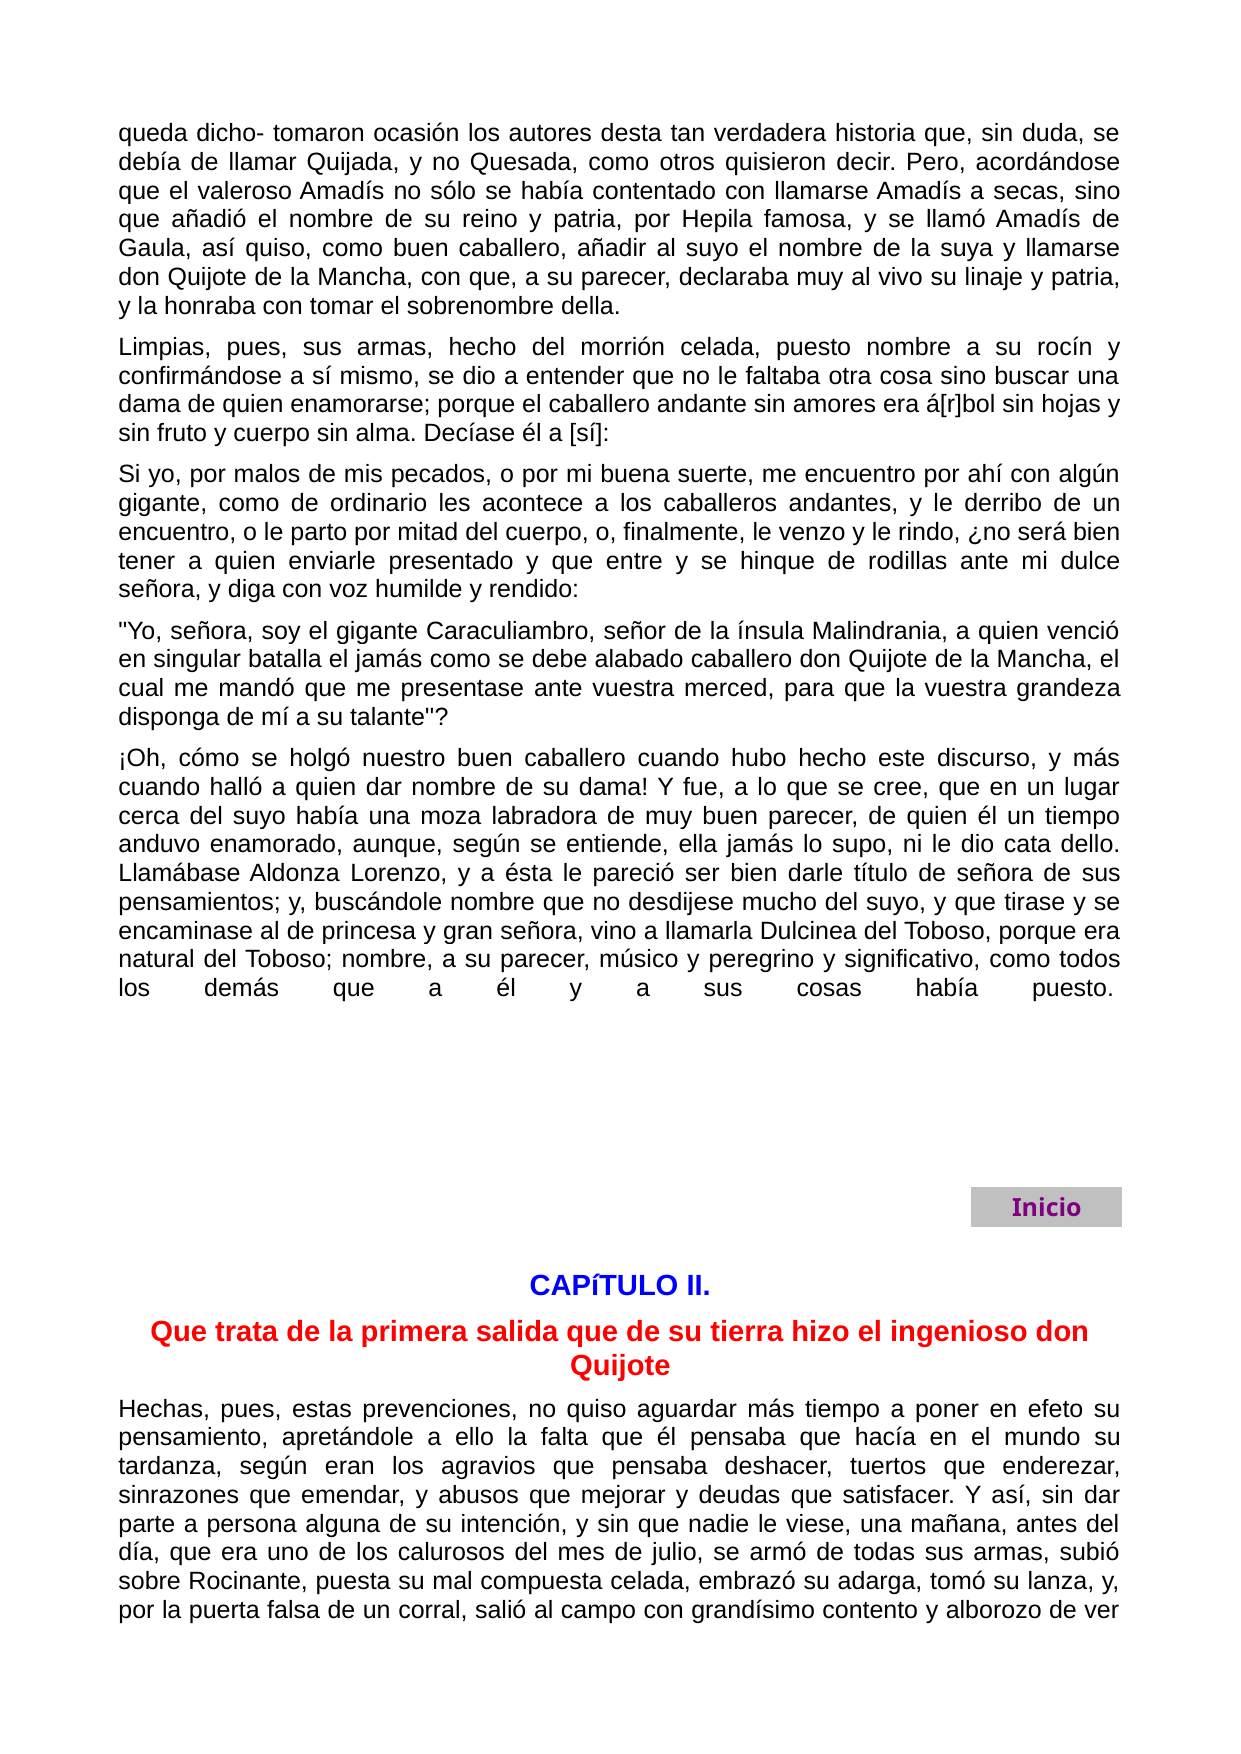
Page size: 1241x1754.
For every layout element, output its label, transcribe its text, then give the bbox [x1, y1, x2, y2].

table_header [118, 1187, 971, 1227]
text queda dicho- tomaron ocasión los autores desta tan verdadera historia que, sin duda, se debía de llamar Quijada, y no Quesada, como otros quisieron decir. Pero, acordándose que el valeroso Amadís no sólo se había contentado con llamarse Amadís a secas, sino que añadió el nombre de su reino y patria, por Hepila famosa, y se llamó Amadís de Gaula, así quiso, como buen caballero, añadir al suyo el nombre de la suya y llamarse don Quijote de la Mancha, con que, a su parecer, declaraba muy al vivo su linaje y patria, y la honraba con tomar el sobrenombre della. [118, 118, 1122, 319]
text Que trata de la primera salida que de su tierra hizo el ingenioso don Quijote [118, 1314, 1122, 1381]
text ¡Oh, cómo se holgó nuestro buen caballero cuando hubo hecho este discurso, y más cuando halló a quien dar nombre de su dama! Y fue, a lo que se cree, que en un lugar cerca del suyo había una moza labradora de muy buen parecer, de quien él un tiempo anduvo enamorado, aunque, según se entiende, ella jamás lo supo, ni le dio cata dello. Llamábase Aldonza Lorenzo, y a ésta le pareció ser bien darle título de señora de sus pensamientos; y, buscándole nombre que no desdijese mucho del suyo, y que tirase y se encaminase al de princesa y gran señora, vino a llamarla Dulcinea del Toboso, porque era natural del Toboso; nombre, a su parecer, músico y peregrino y significativo, como todos los demás que a él y a sus cosas había puesto. [118, 743, 1122, 1174]
table_header Inicio [971, 1187, 1122, 1227]
text Limpias, pues, sus armas, hecho del morrión celada, puesto nombre a su rocín y confirmándose a sí mismo, se dio a entender que no le faltaba otra cosa sino buscar una dama de quien enamorarse; porque el caballero andante sin amores era á[r]bol sin hojas y sin fruto y cuerpo sin alma. Decíase él a [sí]: [118, 332, 1122, 447]
text "Yo, señora, soy el gigante Caraculiambro, señor de la ínsula Malindrania, a quien venció en singular batalla el jamás como se debe alabado caballero don Quijote de la Mancha, el cual me mandó que me presentase ante vuestra merced, para que la vuestra grandeza disponga de mí a su talante''? [118, 616, 1122, 731]
text Si yo, por malos de mis pecados, o por mi buena suerte, me encuentro por ahí con algún gigante, como de ordinario les acontece a los caballeros andantes, y le derribo de un encuentro, o le parto por mitad del cuerpo, o, finalmente, le venzo y le rindo, ¿no será bien tener a quien enviarle presentado y que entre y se hinque de rodillas ante mi dulce señora, y diga con voz humilde y rendido: [118, 459, 1122, 603]
text CAPíTULO II. [118, 1268, 1122, 1302]
text Hechas, pues, estas prevenciones, no quiso aguardar más tiempo a poner en efeto su pensamiento, apretándole a ello la falta que él pensaba que hacía en el mundo su tardanza, según eran los agravios que pensaba deshacer, tuertos que enderezar, sinrazones que emendar, y abusos que mejorar y deudas que satisfacer. Y así, sin dar parte a persona alguna de su intención, y sin que nadie le viese, una mañana, antes del día, que era uno de los calurosos del mes de julio, se armó de todas sus armas, subió sobre Rocinante, puesta su mal compuesta celada, embrazó su adarga, tomó su lanza, y, por la puerta falsa de un corral, salió al campo con grandísimo contento y alborozo de ver [118, 1394, 1122, 1624]
